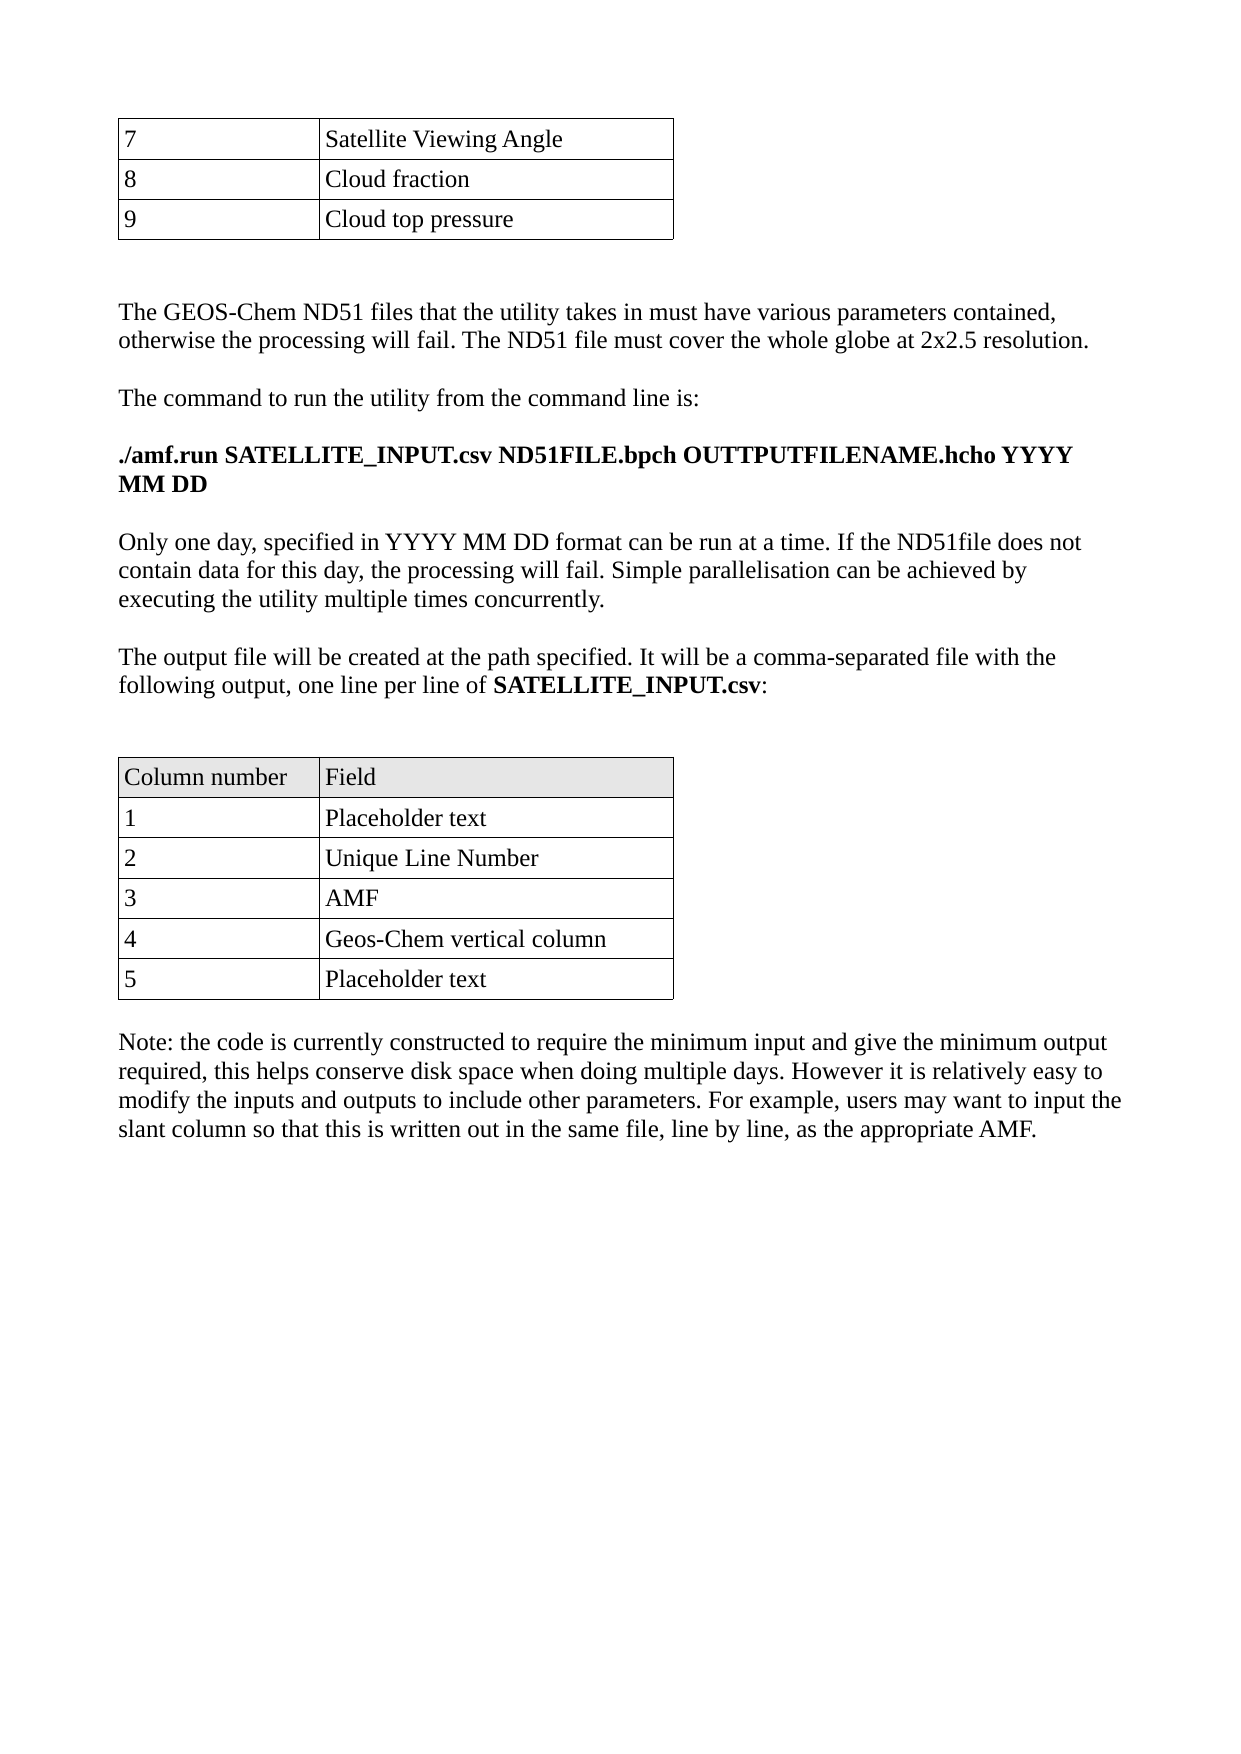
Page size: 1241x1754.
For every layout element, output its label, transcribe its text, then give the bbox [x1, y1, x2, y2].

text Only one day, specified in YYYY MM DD format can be run at a time. If the ND51file does not contain data for this day, the processing will fail. Simple parallelisation can be achieved by executing the utility multiple times concurrently. [118, 527, 1122, 613]
table_cell Satellite Viewing Angle [320, 119, 673, 158]
table_header Field [320, 758, 673, 797]
table_cell Placeholder text [320, 798, 673, 837]
table_cell Geos-Chem vertical column [320, 919, 673, 958]
table_cell Unique Line Number [320, 838, 673, 878]
table_cell 3 [119, 879, 319, 918]
table_cell 9 [119, 200, 319, 239]
text The GEOS-Chem ND51 files that the utility takes in must have various parameters contained, otherwise the processing will fail. The ND51 file must cover the whole globe at 2x2.5 resolution. [118, 297, 1122, 354]
table_cell Placeholder text [320, 959, 673, 998]
text Note: the code is currently constructed to require the minimum input and give the minimum output required, this helps conserve disk space when doing multiple days. However it is relatively easy to modify the inputs and outputs to include other parameters. For example, users may want to input the slant column so that this is written out in the same file, line by line, as the appropriate AMF. [118, 1027, 1122, 1142]
table_cell Cloud fraction [320, 160, 673, 199]
table_cell 2 [119, 838, 319, 878]
table_cell Cloud top pressure [320, 200, 673, 239]
table_cell AMF [320, 879, 673, 918]
text ./amf.run SATELLITE_INPUT.csv ND51FILE.bpch OUTTPUTFILENAME.hcho YYYY MM DD [118, 440, 1122, 498]
table_header Column number [119, 758, 319, 797]
text The command to run the utility from the command line is: [118, 383, 1122, 412]
table_cell 5 [119, 959, 319, 998]
table_cell 4 [119, 919, 319, 958]
table_cell 7 [119, 119, 319, 158]
table_cell 1 [119, 798, 319, 837]
table_cell 8 [119, 160, 319, 199]
text The output file will be created at the path specified. It will be a comma-separated file with the following output, one line per line of SATELLITE_INPUT.csv: [118, 642, 1122, 699]
